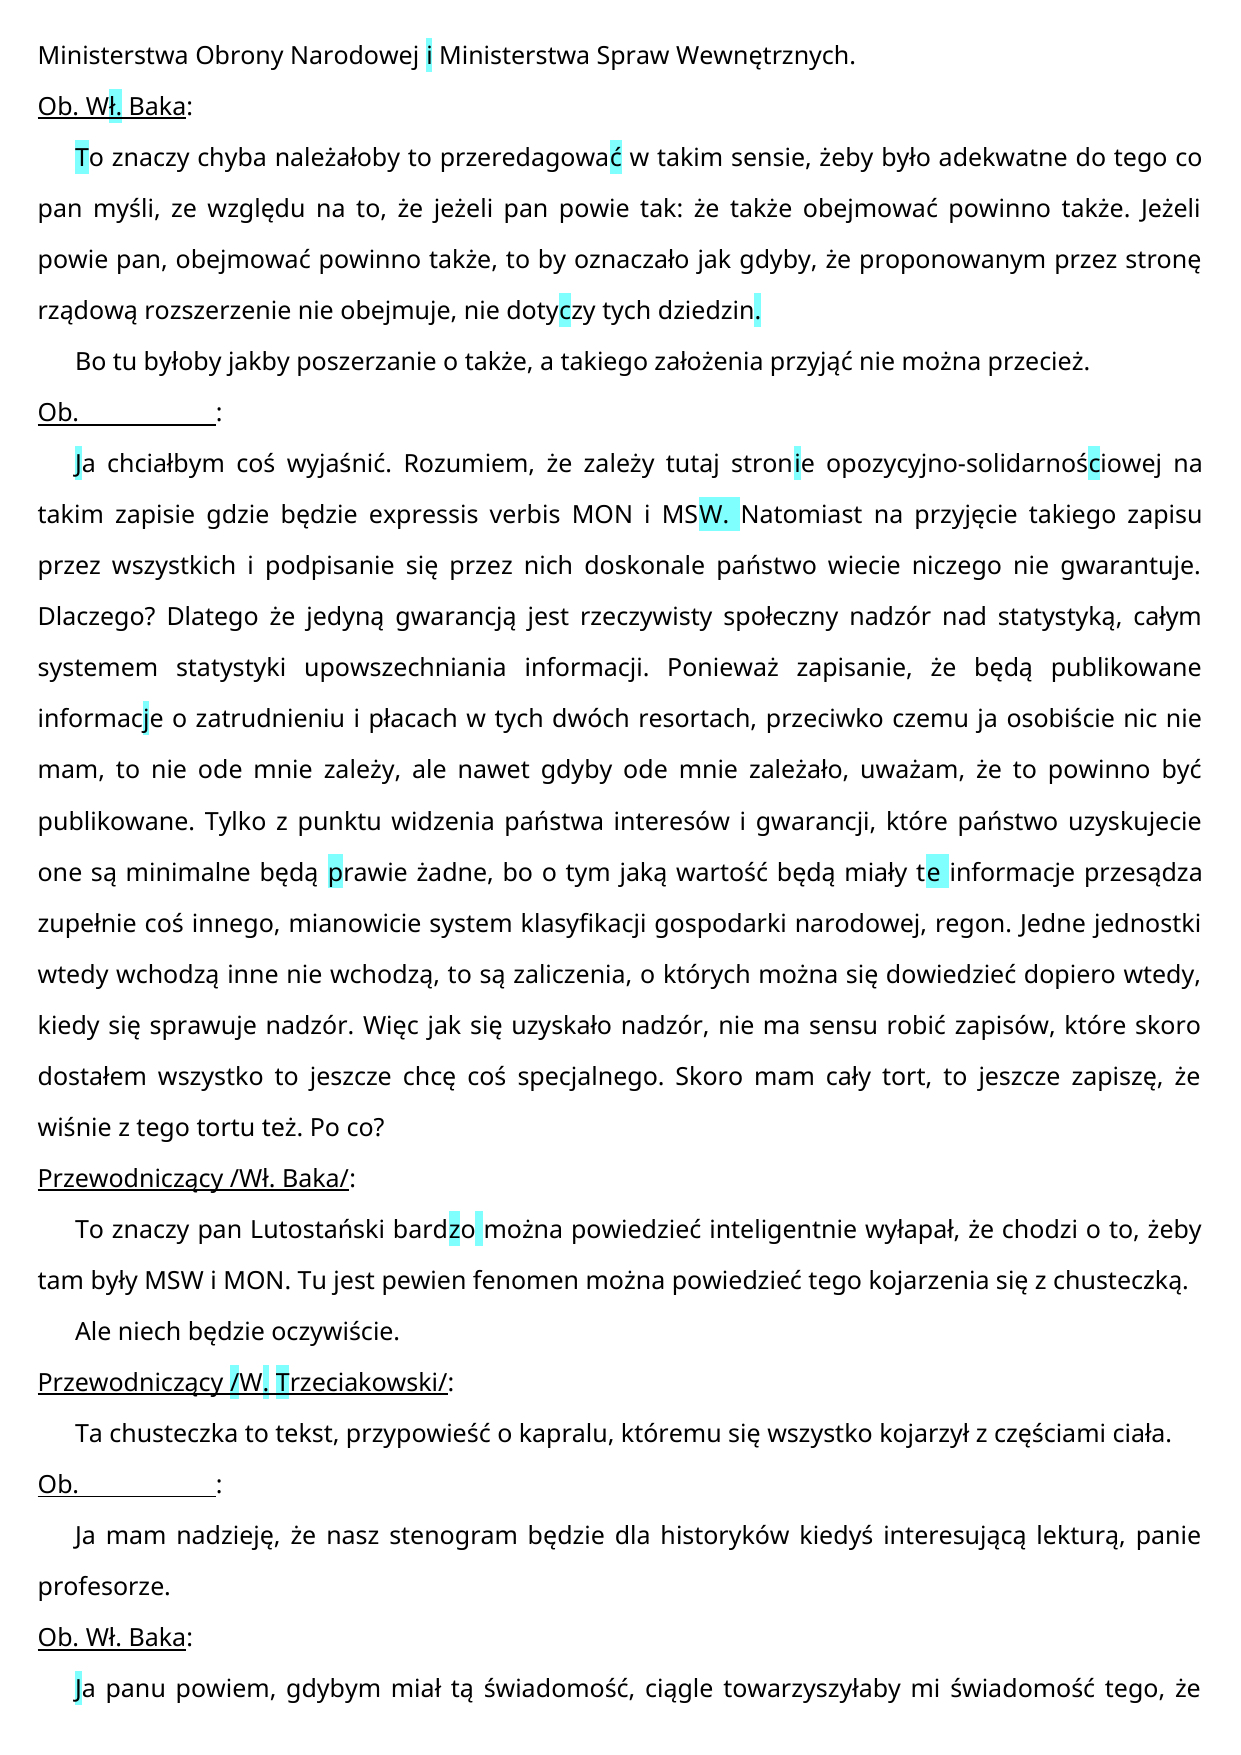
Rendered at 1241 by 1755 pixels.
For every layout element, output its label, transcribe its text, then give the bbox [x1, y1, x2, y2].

text Przewodniczący /W. Trzeciakowski/: [37, 1364, 1203, 1399]
text Ob. Wł. Baka: [37, 1620, 1203, 1654]
text Ta chusteczka to tekst, przypowieść o kapralu, któremu się wszystko kojarzył z częściami ciała. [37, 1416, 1203, 1450]
text Bo tu byłoby jakby poszerzanie o także, a takiego założenia przyjąć nie można przecież. [37, 344, 1203, 378]
text Ale niech będzie oczywiście. [37, 1313, 1203, 1348]
text Ob. Wł. Baka: [37, 88, 1203, 123]
text Ob. : [37, 395, 1203, 429]
text Ministerstwa Obrony Narodowej i Ministerstwa Spraw Wewnętrznych. [37, 37, 1203, 72]
text To znaczy chyba należałoby to przeredagować w takim sensie, żeby było adekwatne do tego co pan myśli, ze względu na to, że jeżeli pan powie tak: że także obejmować powinno także. Jeżeli powie pan, obejmować powinno także, to by oznaczało jak gdyby, że proponowanym przez stronę rządową rozszerzenie nie obejmuje, nie dotyczy tych dziedzin. [37, 139, 1203, 327]
text Ob. : [37, 1467, 1203, 1501]
text Ja mam nadzieję, że nasz stenogram będzie dla historyków kiedyś interesującą lekturą, panie profesorze. [37, 1518, 1203, 1603]
text To znaczy pan Lutostański bardzo można powiedzieć inteligentnie wyłapał, że chodzi o to, żeby tam były MSW i MON. Tu jest pewien fenomen można powiedzieć tego kojarzenia się z chusteczką. [37, 1211, 1203, 1297]
text Ja panu powiem, gdybym miał tą świadomość, ciągle towarzyszyłaby mi świadomość tego, że [37, 1671, 1203, 1705]
text Przewodniczący /Wł. Baka/: [37, 1160, 1203, 1194]
text Ja chciałbym coś wyjaśnić. Rozumiem, że zależy tutaj stronie opozycyjno-solidarnościowej na takim zapisie gdzie będzie expressis verbis MON i MSW. Natomiast na przyjęcie takiego zapisu przez wszystkich i podpisanie się przez nich doskonale państwo wiecie niczego nie gwarantuje. Dlaczego? Dlatego że jedyną gwarancją jest rzeczywisty społeczny nadzór nad statystyką, całym systemem statystyki upowszechniania informacji. Ponieważ zapisanie, że będą publikowane informacje o zatrudnieniu i płacach w tych dwóch resortach, przeciwko czemu ja osobiście nic nie mam, to nie ode mnie zależy, ale nawet gdyby ode mnie zależało, uważam, że to powinno być publikowane. Tylko z punktu widzenia państwa interesów i gwarancji, które państwo uzyskujecie one są minimalne będą prawie żadne, bo o tym jaką wartość będą miały te informacje przesądza zupełnie coś innego, mianowicie system klasyfikacji gospodarki narodowej, regon. Jedne jednostki wtedy wchodzą inne nie wchodzą, to są zaliczenia, o których można się dowiedzieć dopiero wtedy, kiedy się sprawuje nadzór. Więc jak się uzyskało nadzór, nie ma sensu robić zapisów, które skoro dostałem wszystko to jeszcze chcę coś specjalnego. Skoro mam cały tort, to jeszcze zapiszę, że wiśnie z tego tortu też. Po co? [37, 446, 1203, 1143]
